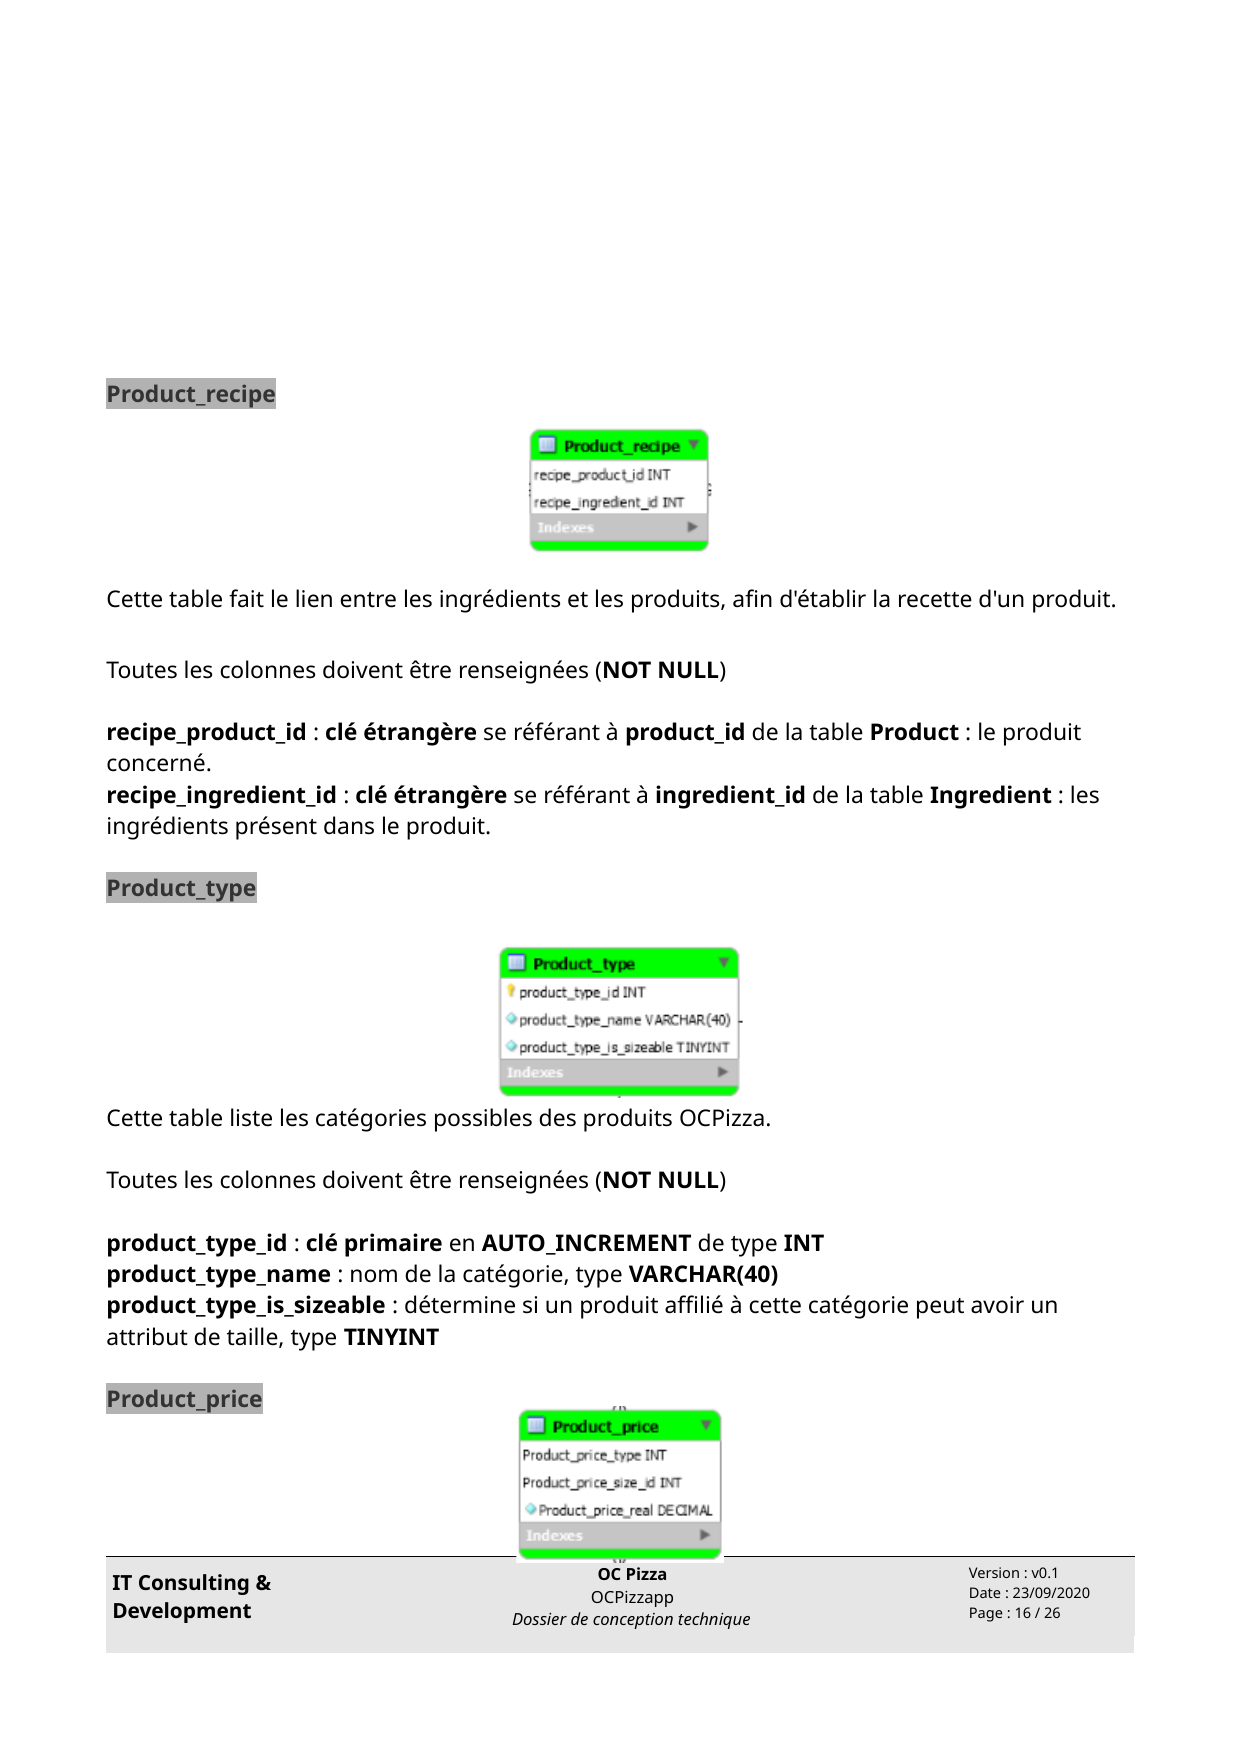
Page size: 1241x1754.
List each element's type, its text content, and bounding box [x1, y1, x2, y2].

text product_type_name : nom de la catégorie, type VARCHAR(40) [106, 1258, 1134, 1289]
text Product_price [106, 1383, 1134, 1414]
picture [528, 427, 712, 556]
text Toutes les colonnes doivent être renseignées (NOT NULL) [106, 653, 1134, 685]
text Cette table liste les catégories possibles des produits OCPizza. [106, 1102, 1134, 1133]
text recipe_product_id : clé étrangère se référant à product_id de la table Product : le produit concerné. [106, 716, 1134, 778]
text Product_type [106, 872, 1134, 903]
text product_type_is_sizeable : détermine si un produit affilié à cette catégorie peut avoir un attribut de taille, type TINYINT [106, 1289, 1134, 1352]
picture [497, 943, 743, 1098]
picture [516, 1406, 724, 1563]
text recipe_ingredient_id : clé étrangère se référant à ingredient_id de la table Ingredient : les ingrédients présent dans le produit. [106, 778, 1134, 841]
text Cette table fait le lien entre les ingrédients et les produits, afin d'établir la recette d'un produit. [106, 583, 1134, 614]
text Product_recipe [106, 378, 1134, 409]
text product_type_id : clé primaire en AUTO_INCREMENT de type INT [106, 1227, 1134, 1258]
text Toutes les colonnes doivent être renseignées (NOT NULL) [106, 1164, 1134, 1196]
